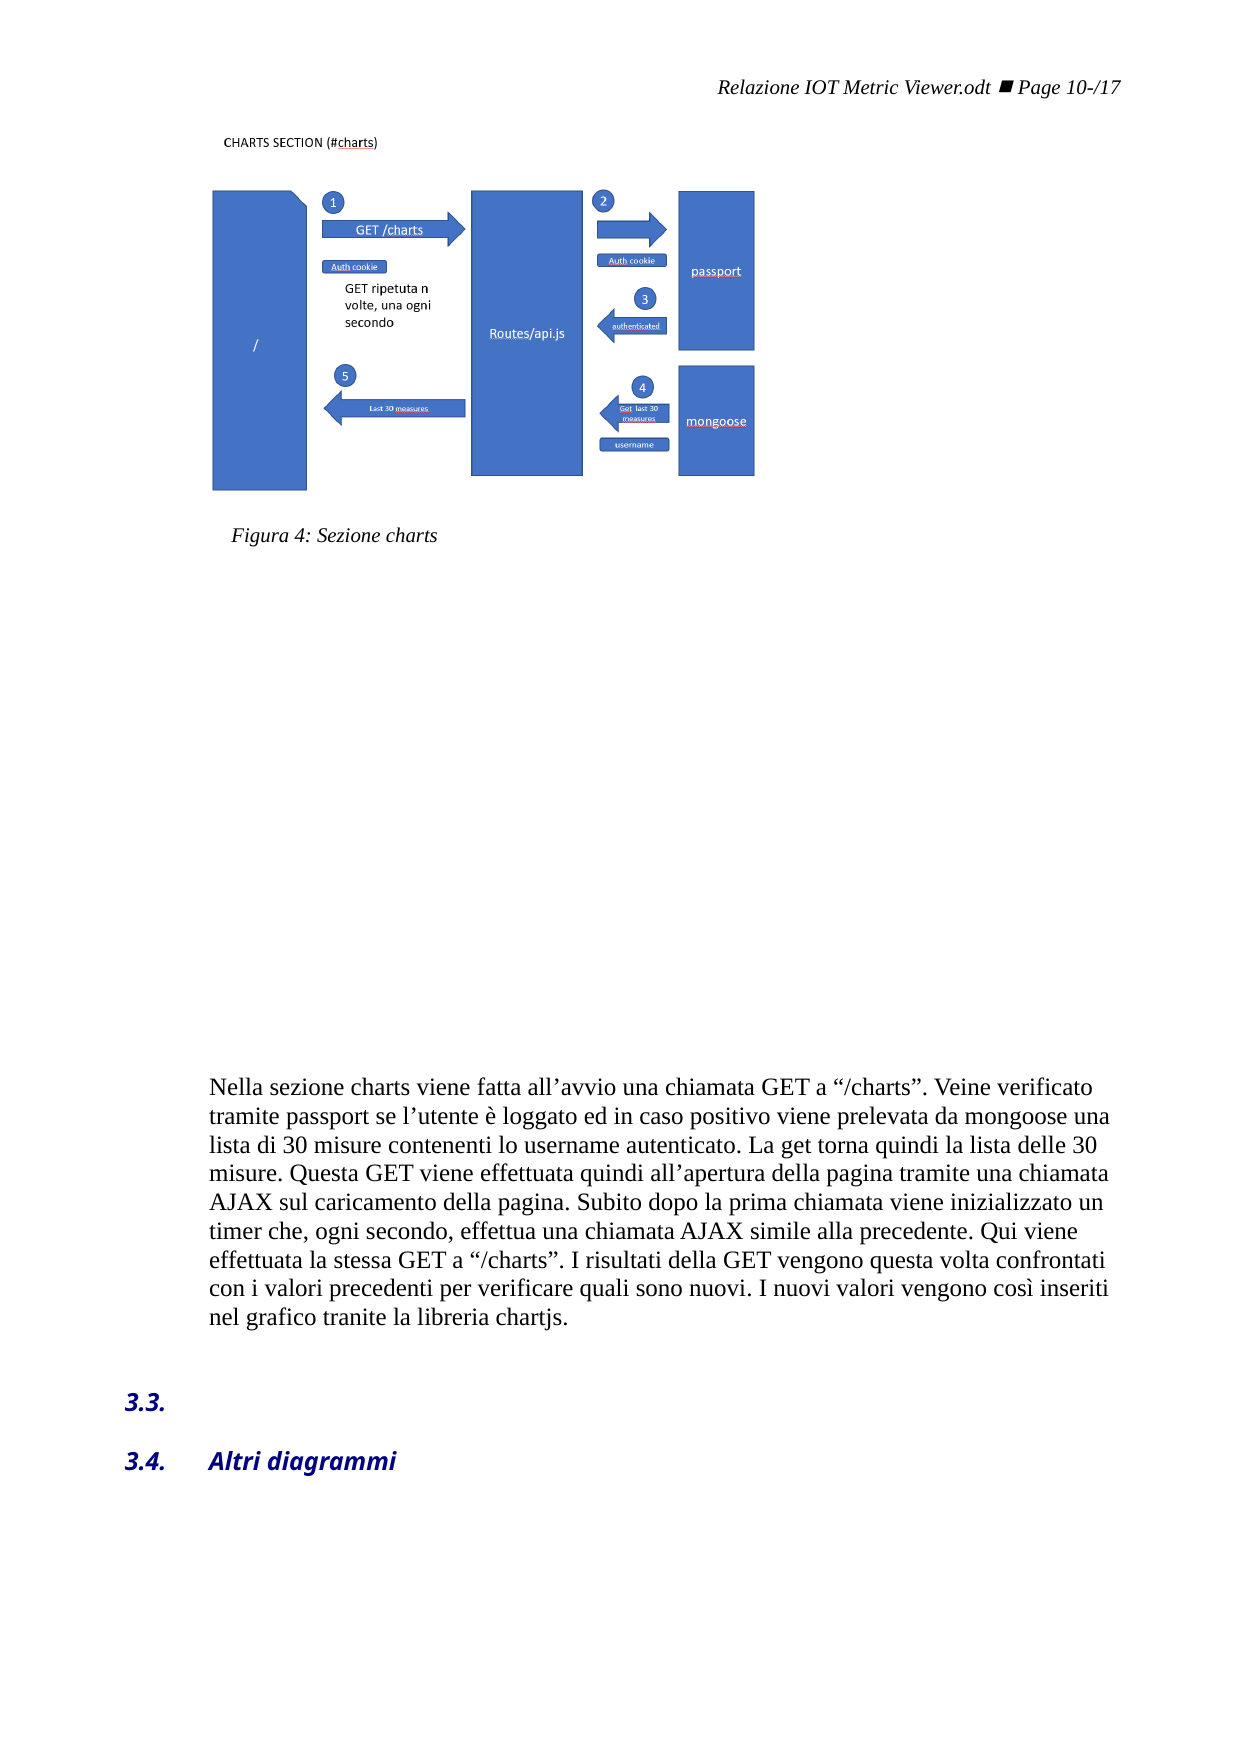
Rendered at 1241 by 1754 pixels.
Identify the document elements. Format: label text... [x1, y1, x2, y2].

text Nella sezione charts viene fatta all’avvio una chiamata GET a “/charts”. Veine verificato tramite passport se l’utente è loggato ed in caso positivo viene prelevata da mongoose una lista di 30 misure contenenti lo username autenticato. La get torna quindi la lista delle 30 misure. Questa GET viene effettuata quindi all’apertura della pagina tramite una chiamata AJAX sul caricamento della pagina. Subito dopo la prima chiamata viene inizializzato un timer che, ogni secondo, effettua una chiamata AJAX simile alla precedente. Qui viene effettuata la stessa GET a “/charts”. I risultati della GET vengono questa volta confrontati con i valori precedenti per verificare quali sono nuovi. I nuovi valori vengono così inseriti nel grafico tranite la libreria chartjs. [209, 522, 1122, 1331]
subtitle Altri diagrammi [118, 1444, 1122, 1478]
text Figura 4: Sezione charts [231, 523, 888, 547]
